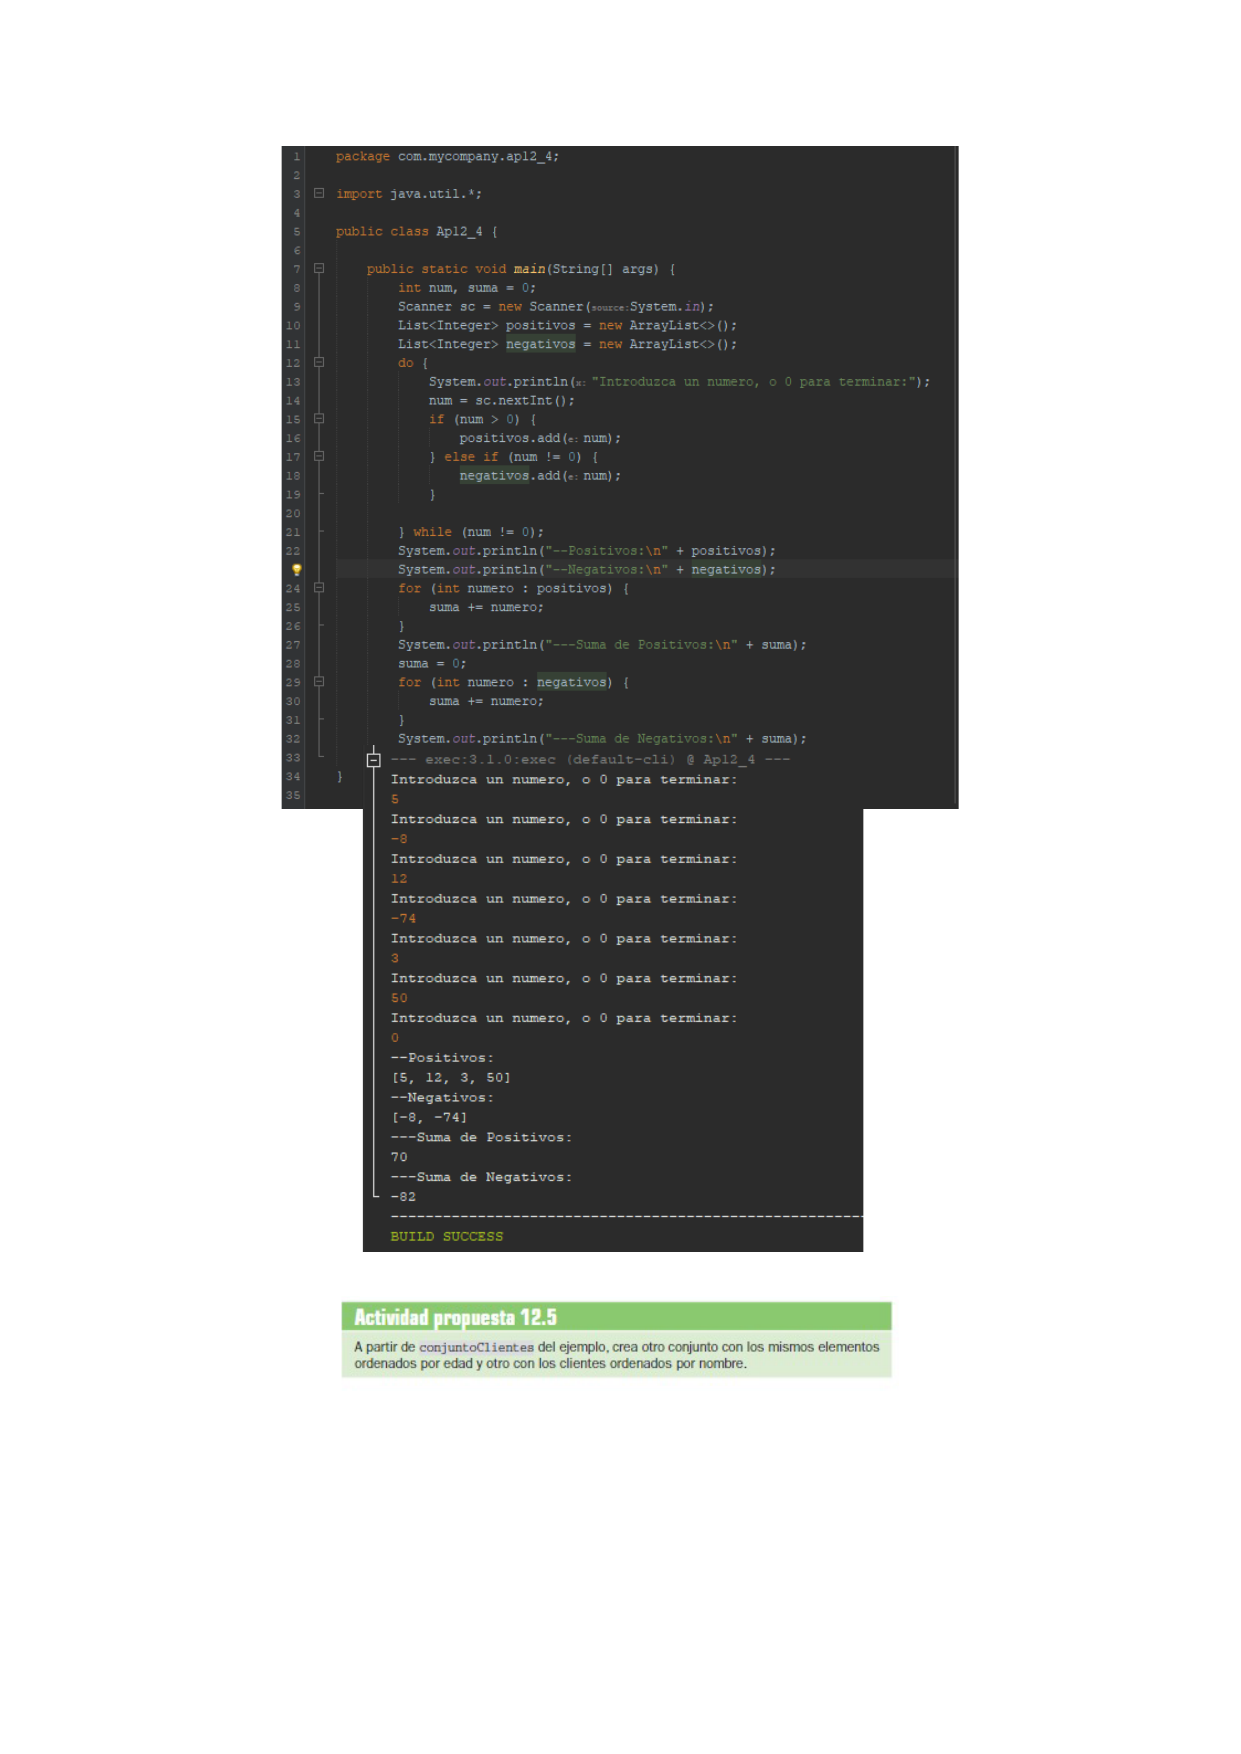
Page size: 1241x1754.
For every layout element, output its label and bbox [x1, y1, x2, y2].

picture [341, 1296, 899, 1391]
picture [281, 146, 959, 1252]
